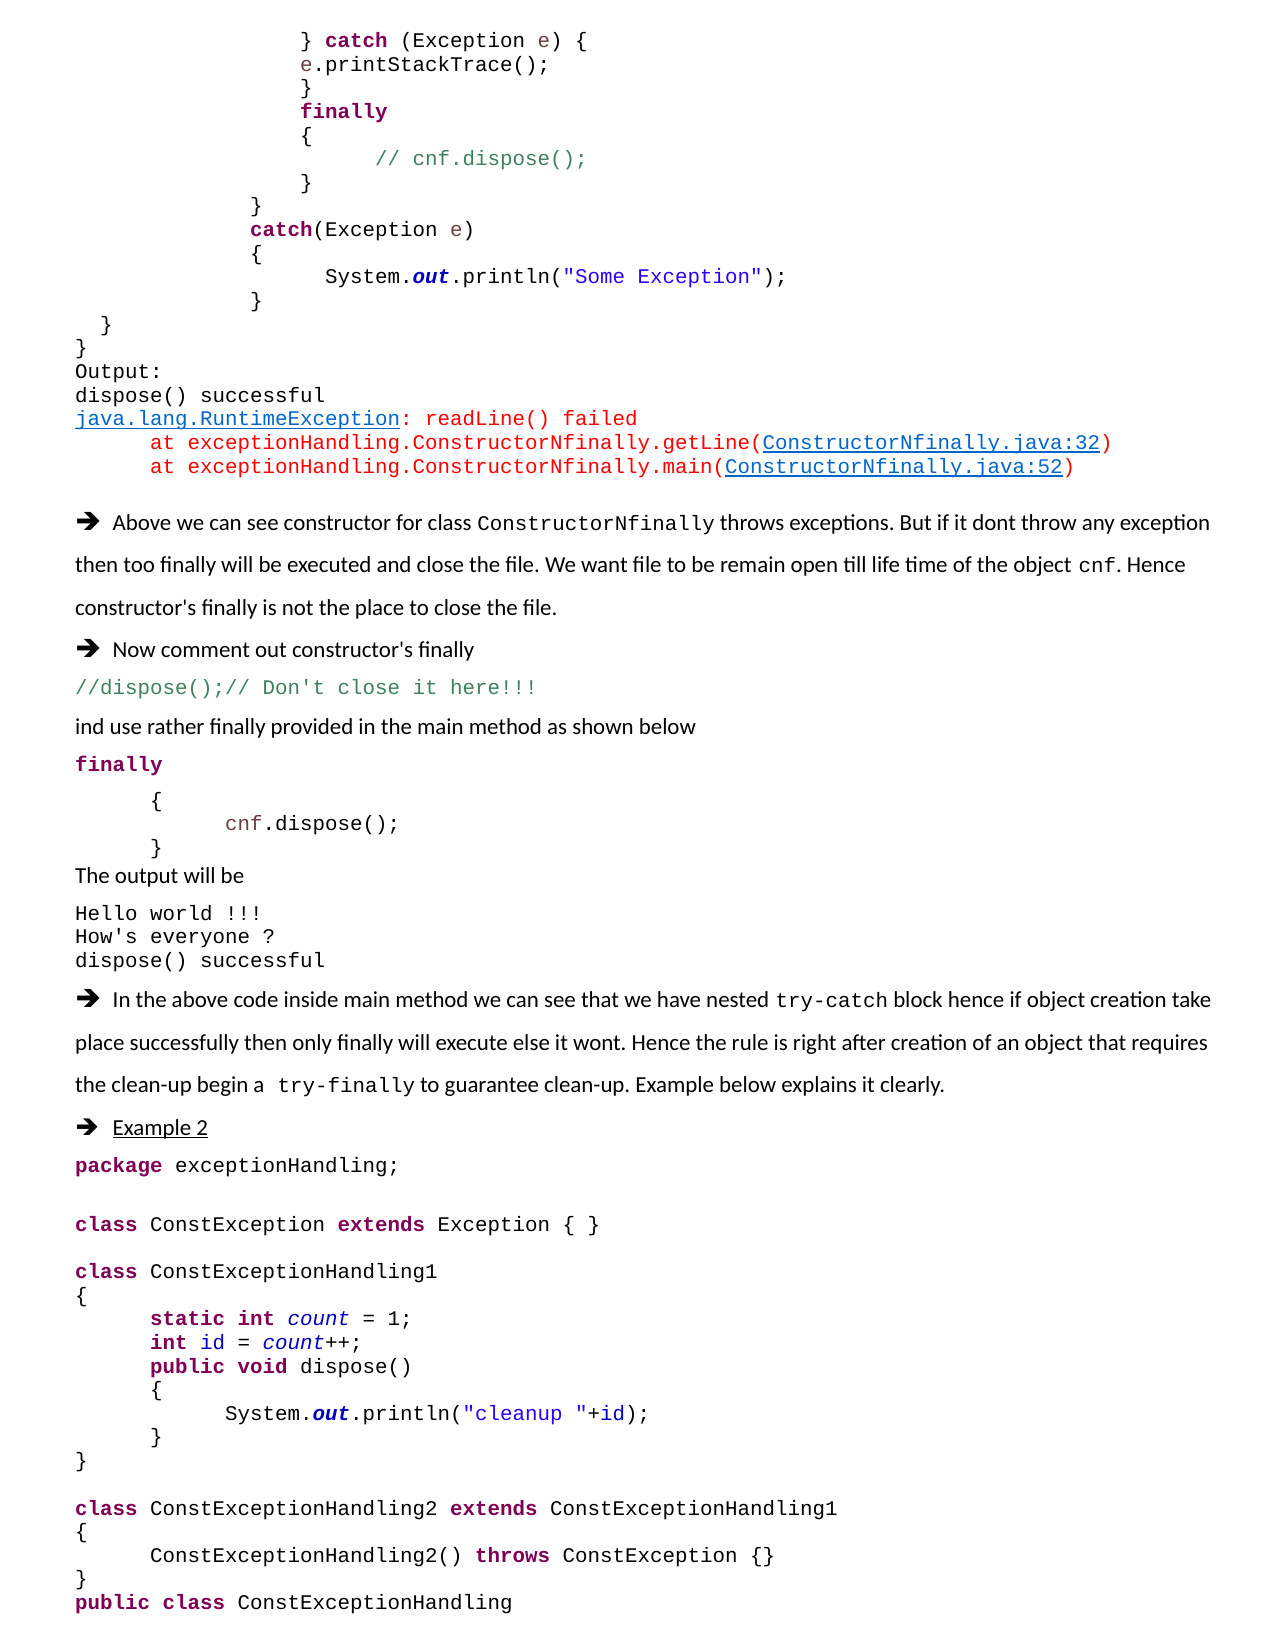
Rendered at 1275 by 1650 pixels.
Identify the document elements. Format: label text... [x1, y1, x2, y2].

text } [75, 172, 1245, 196]
text static int count = 1; [75, 1308, 1245, 1332]
text java.lang.RuntimeException: readLine() failed [75, 408, 1245, 432]
text Hello world !!! [75, 903, 1245, 926]
text dispose() successful [75, 950, 1245, 974]
text System.out.println("cleanup "+id); [75, 1403, 1245, 1427]
text The output will be [75, 861, 1245, 889]
text finally [75, 101, 1245, 124]
text } [75, 1450, 1245, 1474]
text } [75, 337, 1245, 361]
text How's everyone ? [75, 926, 1245, 950]
text } [75, 196, 1245, 219]
text cnf.dispose(); [75, 813, 1245, 837]
list Above we can see constructor for class ConstructorNfinally throws exceptions. But if it dont throw any exception then too finally will be executed and close the file. We want file to be remain open till life time of the object cnf. Hence constructor's finally is not the place to close the file. [75, 508, 1245, 621]
list Example 2 [75, 1113, 1245, 1141]
text } catch (Exception e) { [75, 30, 1245, 54]
text } [75, 314, 1245, 337]
text at exceptionHandling.ConstructorNfinally.main(ConstructorNfinally.java:52) [75, 456, 1245, 479]
text { [75, 124, 1245, 148]
text class ConstExceptionHandling2 extends ConstExceptionHandling1 [75, 1497, 1245, 1521]
text ConstExceptionHandling2() throws ConstException {} [75, 1545, 1245, 1568]
text e.printStackTrace(); [75, 54, 1245, 77]
text finally [75, 754, 1245, 778]
text } [75, 290, 1245, 314]
text public void dispose() [75, 1356, 1245, 1379]
list In the above code inside main method we can see that we have nested try-catch block hence if object creation take place successfully then only finally will execute else it wont. Hence the rule is right after creation of an object that requires the clean-up begin a try-finally to guarantee clean-up. Example below explains it clearly. [75, 985, 1245, 1098]
text package exceptionHandling; [75, 1155, 1245, 1178]
list //dispose();// Don't close it here!!! [75, 677, 1245, 701]
text } [75, 1427, 1245, 1450]
text System.out.println("Some Exception"); [75, 266, 1245, 290]
text { [75, 1521, 1245, 1545]
text Output: [75, 361, 1245, 385]
text } [75, 837, 1245, 861]
list Now comment out constructor's finally [75, 635, 1245, 663]
text } [75, 77, 1245, 101]
text int id = count++; [75, 1332, 1245, 1356]
text public class ConstExceptionHandling [75, 1592, 1245, 1616]
text catch(Exception e) [75, 219, 1245, 243]
text { [75, 243, 1245, 266]
text dispose() successful [75, 385, 1245, 408]
text class ConstException extends Exception { } [75, 1214, 1245, 1237]
text at exceptionHandling.ConstructorNfinally.getLine(ConstructorNfinally.java:32) [75, 432, 1245, 456]
text } [75, 1568, 1245, 1592]
text { [75, 1285, 1245, 1308]
text { [75, 790, 1245, 813]
text class ConstExceptionHandling1 [75, 1261, 1245, 1285]
list ind use rather finally provided in the main method as shown below [75, 712, 1245, 740]
text // cnf.dispose(); [75, 148, 1245, 172]
text { [75, 1379, 1245, 1403]
